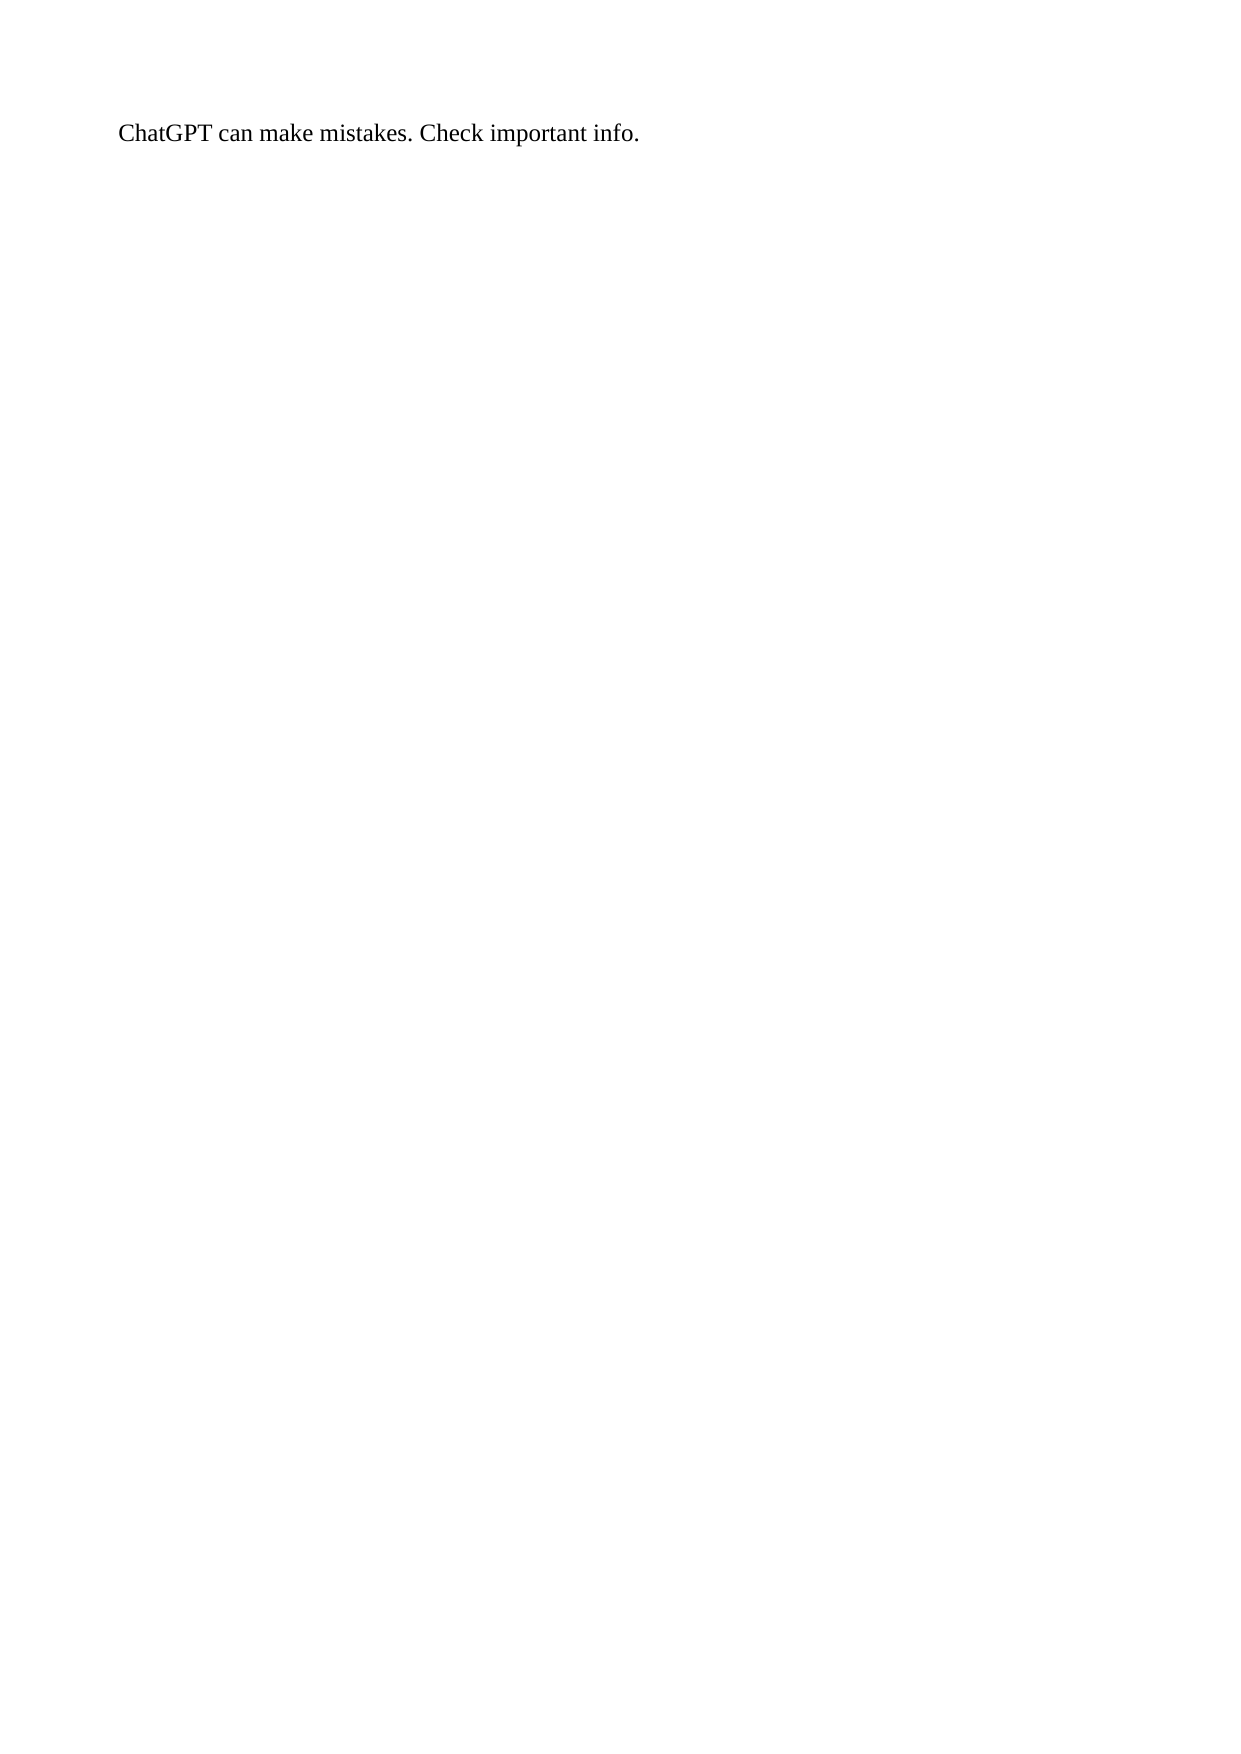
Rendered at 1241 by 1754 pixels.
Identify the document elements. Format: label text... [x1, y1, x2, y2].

text ChatGPT can make mistakes. Check important info. [118, 118, 1122, 147]
